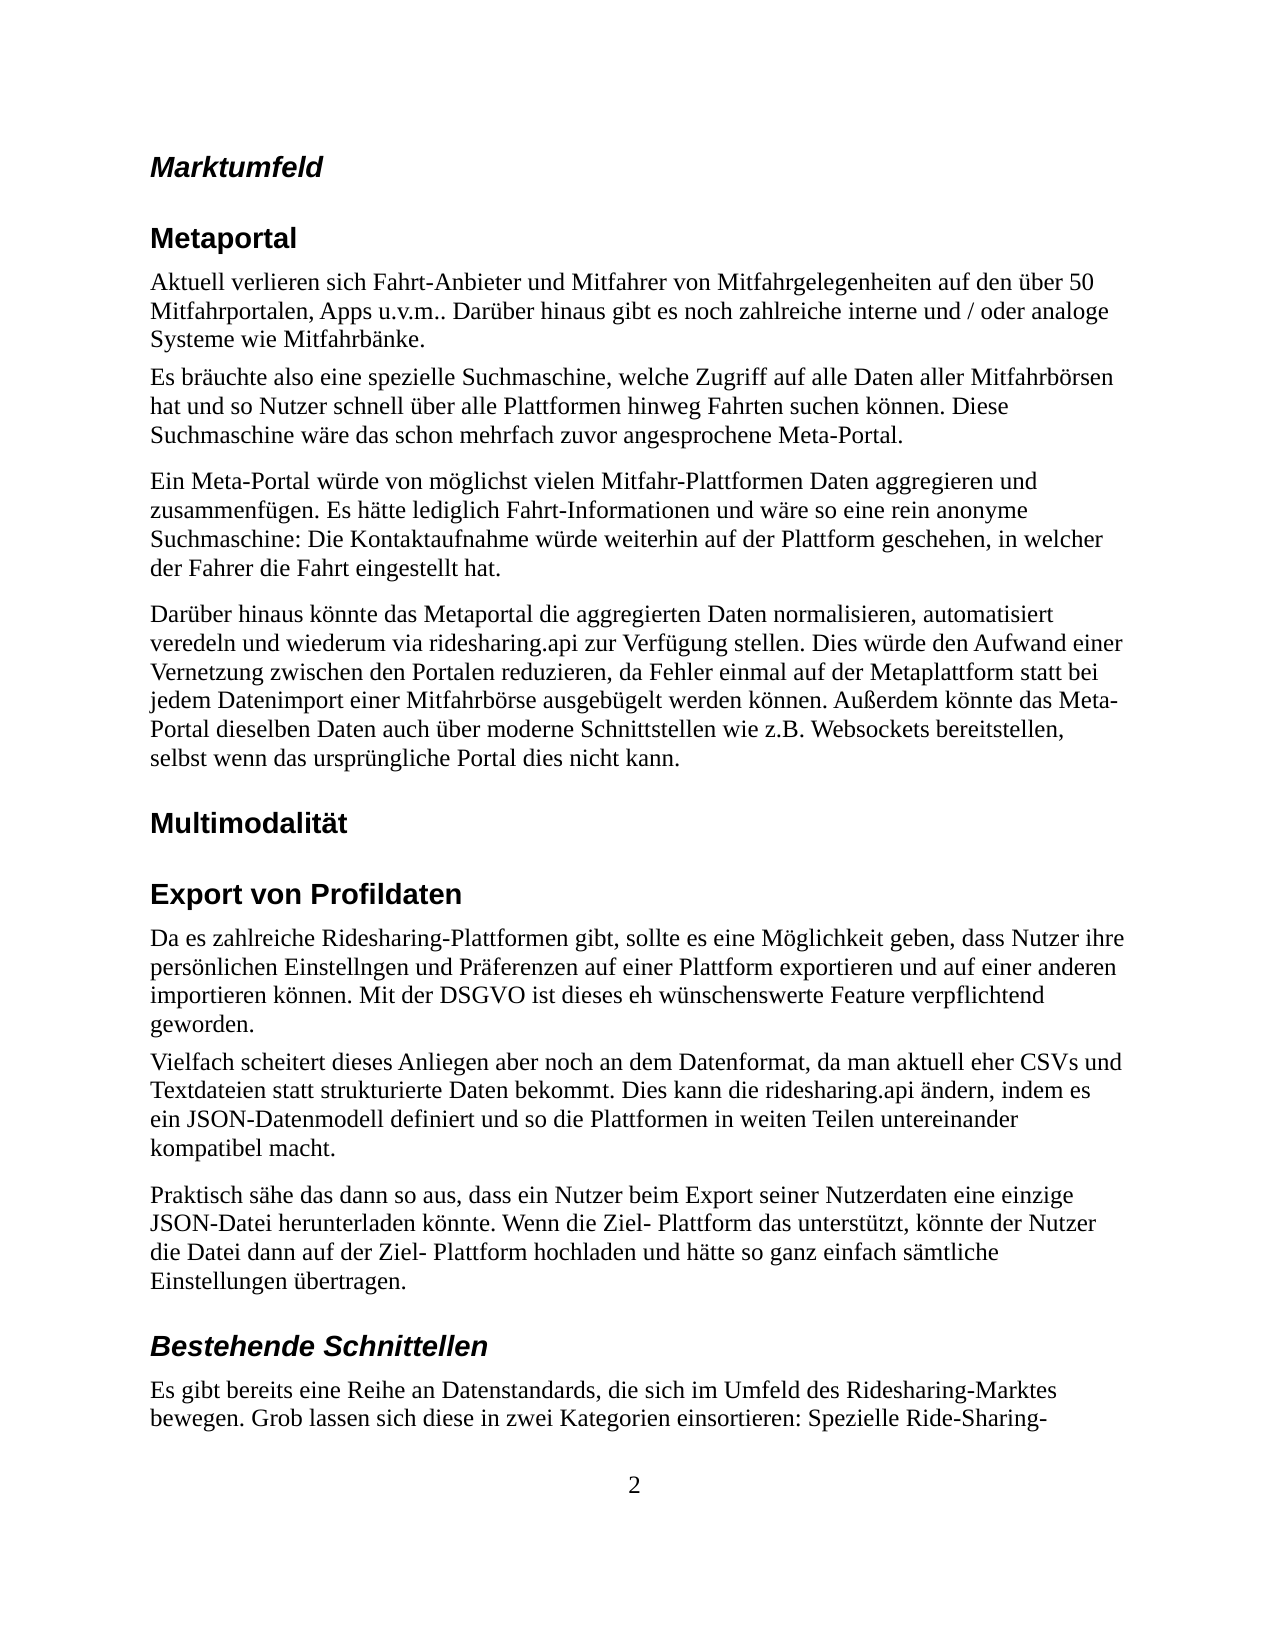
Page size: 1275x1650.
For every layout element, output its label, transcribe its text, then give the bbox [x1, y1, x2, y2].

text Es bräuchte also eine spezielle Suchmaschine, welche Zugriff auf alle Daten aller Mitfahrbörsen hat und so Nutzer schnell über alle Plattformen hinweg Fahrten suchen können. Diese Suchmaschine wäre das schon mehrfach zuvor angesprochene Meta-Portal. [150, 362, 1125, 448]
subtitle Marktumfeld [150, 150, 1125, 183]
text Praktisch sähe das dann so aus, dass ein Nutzer beim Export seiner Nutzerdaten eine einzige JSON-Datei herunterladen könnte. Wenn die Ziel- Plattform das unterstützt, könnte der Nutzer die Datei dann auf der Ziel- Plattform hochladen und hätte so ganz einfach sämtliche Einstellungen übertragen. [150, 1180, 1125, 1295]
text Ein Meta-Portal würde von möglichst vielen Mitfahr-Plattformen Daten aggregieren und zusammenfügen. Es hätte lediglich Fahrt-Informationen und wäre so eine rein anonyme Suchmaschine: Die Kontaktaufnahme würde weiterhin auf der Plattform geschehen, in welcher der Fahrer die Fahrt eingestellt hat. [150, 466, 1125, 581]
subtitle Export von Profildaten [150, 877, 1125, 910]
subtitle Metaportal [150, 221, 1125, 254]
subtitle Bestehende Schnittellen [150, 1329, 1125, 1362]
text Da es zahlreiche Ridesharing-Plattformen gibt, sollte es eine Möglichkeit geben, dass Nutzer ihre persönlichen Einstellngen und Präferenzen auf einer Plattform exportieren und auf einer anderen importieren können. Mit der DSGVO ist dieses eh wünschenswerte Feature verpflichtend geworden. [150, 923, 1125, 1038]
subtitle Multimodalität [150, 806, 1125, 839]
text Vielfach scheitert dieses Anliegen aber noch an dem Datenformat, da man aktuell eher CSVs und Textdateien statt strukturierte Daten bekommt. Dies kann die ridesharing.api ändern, indem es ein JSON-Datenmodell definiert und so die Plattformen in weiten Teilen untereinander kompatibel macht. [150, 1047, 1125, 1162]
text Es gibt bereits eine Reihe an Datenstandards, die sich im Umfeld des Ridesharing-Marktes bewegen. Grob lassen sich diese in zwei Kategorien einsortieren: Spezielle Ride-Sharing- [150, 1375, 1125, 1432]
text Aktuell verlieren sich Fahrt-Anbieter und Mitfahrer von Mitfahrgelegenheiten auf den über 50 Mitfahrportalen, Apps u.v.m.. Darüber hinaus gibt es noch zahlreiche interne und / oder analoge Systeme wie Mitfahrbänke. [150, 267, 1125, 353]
text Darüber hinaus könnte das Metaportal die aggregierten Daten normalisieren, automatisiert veredeln und wiederum via ridesharing.api zur Verfügung stellen. Dies würde den Aufwand einer Vernetzung zwischen den Portalen reduzieren, da Fehler einmal auf der Metaplattform statt bei jedem Datenimport einer Mitfahrbörse ausgebügelt werden können. Außerdem könnte das Meta-Portal dieselben Daten auch über moderne Schnittstellen wie z.B. Websockets bereitstellen, selbst wenn das ursprüngliche Portal dies nicht kann. [150, 599, 1125, 772]
